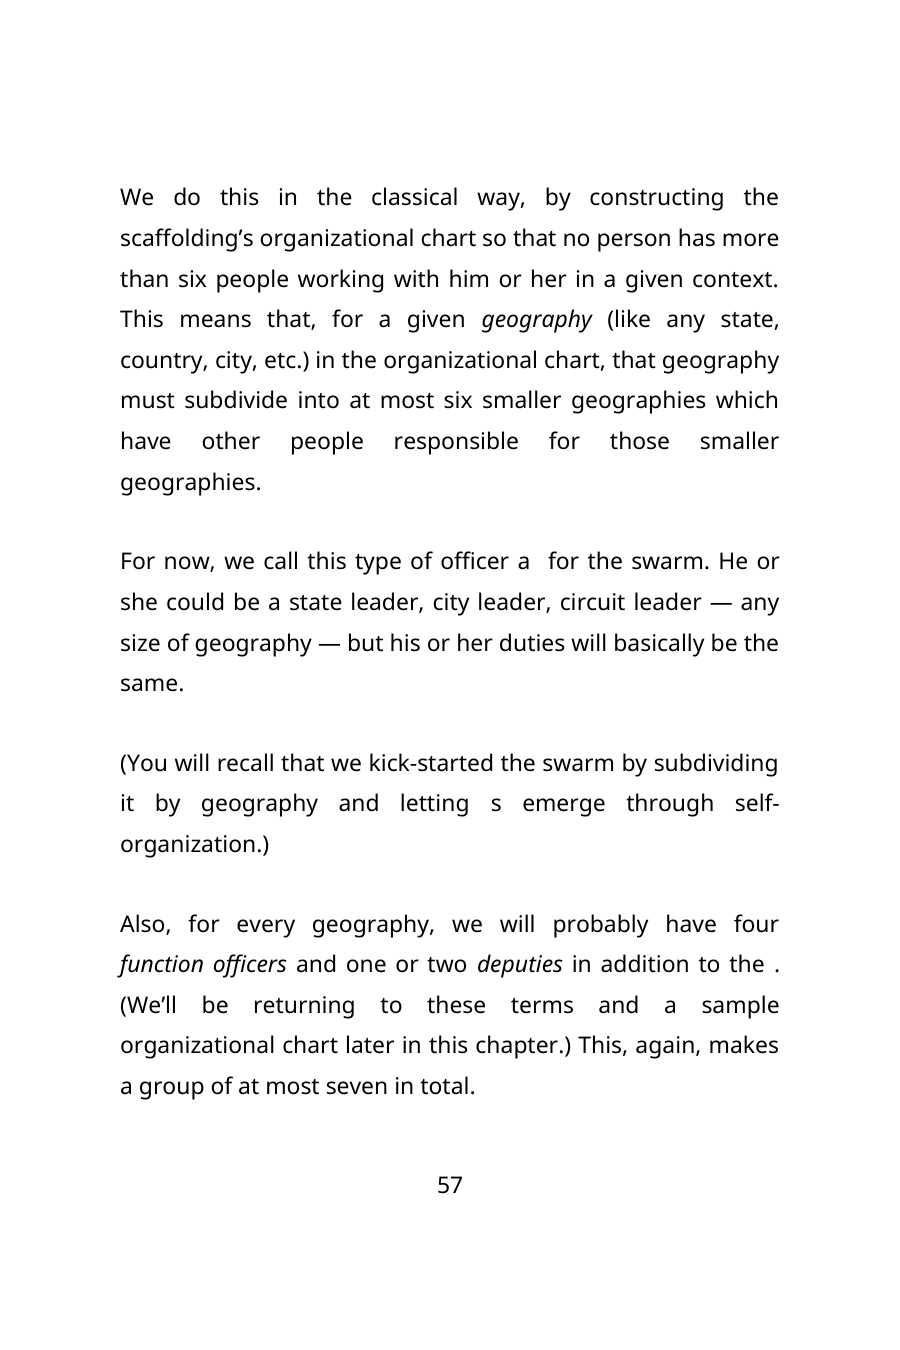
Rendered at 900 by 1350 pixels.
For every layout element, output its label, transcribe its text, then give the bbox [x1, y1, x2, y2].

text For now, we call this type of officer a for the swarm. He or she could be a state leader, city leader, circuit leader — any size of geography — but his or her duties will basically be the same. [120, 545, 780, 698]
text We do this in the classical way, by constructing the scaffolding’s organizational chart so that no person has more than six people working with him or her in a given context. This means that, for a given geography (like any state, country, city, etc.) in the organizational chart, that geography must subdivide into at most six smaller geographies which have other people responsible for those smaller geographies. [120, 181, 780, 497]
text Also, for every geography, we will probably have four function officers and one or two deputies in addition to the . (We’ll be returning to these terms and a sample organizational chart later in this chapter.) This, again, makes a group of at most seven in total. [120, 907, 780, 1101]
text (You will recall that we kick-started the swarm by subdividing it by geography and letting s emerge through self-organization.) [120, 747, 780, 859]
